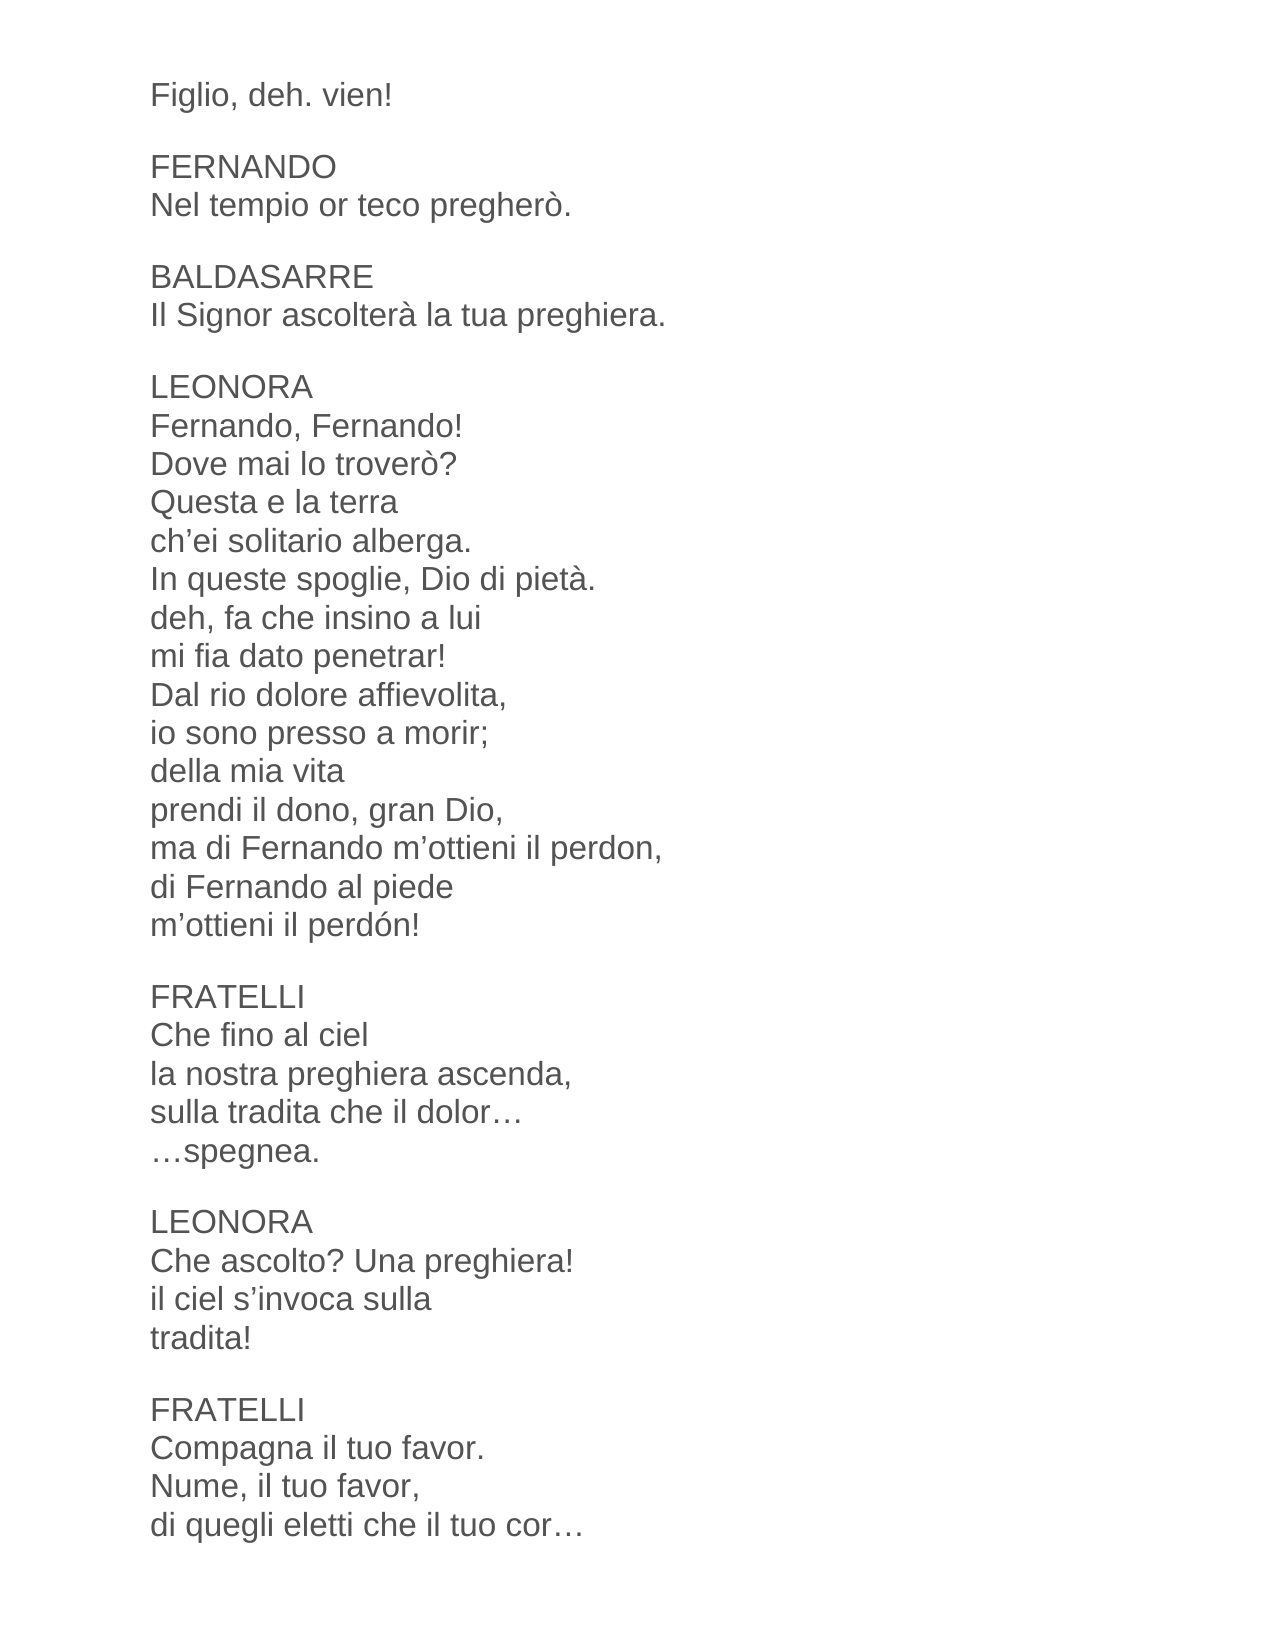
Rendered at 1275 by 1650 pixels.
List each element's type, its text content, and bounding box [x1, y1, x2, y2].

text LEONORA Fernando, Fernando! Dove mai lo troverò? Questa e la terra ch’ei solitario alberga. In queste spoglie, Dio di pietà. deh, fa che insino a lui mi fia dato penetrar! Dal rio dolore affievolita, io sono presso a morir; della mia vita prendi il dono, gran Dio, ma di Fernando m’ottieni il perdon, di Fernando al piede m’ottieni il perdón! [150, 367, 1125, 944]
text FRATELLI Compagna il tuo favor. Nume, il tuo favor, di quegli eletti che il tuo cor… [150, 1390, 1125, 1543]
text FERNANDO Nel tempio or teco pregherò. [150, 147, 1125, 224]
text FRATELLI Che fino al ciel la nostra preghiera ascenda, sulla tradita che il dolor… …spegnea. [150, 977, 1125, 1169]
text Figlio, deh. vien! [150, 75, 1125, 113]
text BALDASARRE Il Signor ascolterà la tua preghiera. [150, 257, 1125, 334]
text LEONORA Che ascolto? Una preghiera! il ciel s’invoca sulla tradita! [150, 1203, 1125, 1356]
